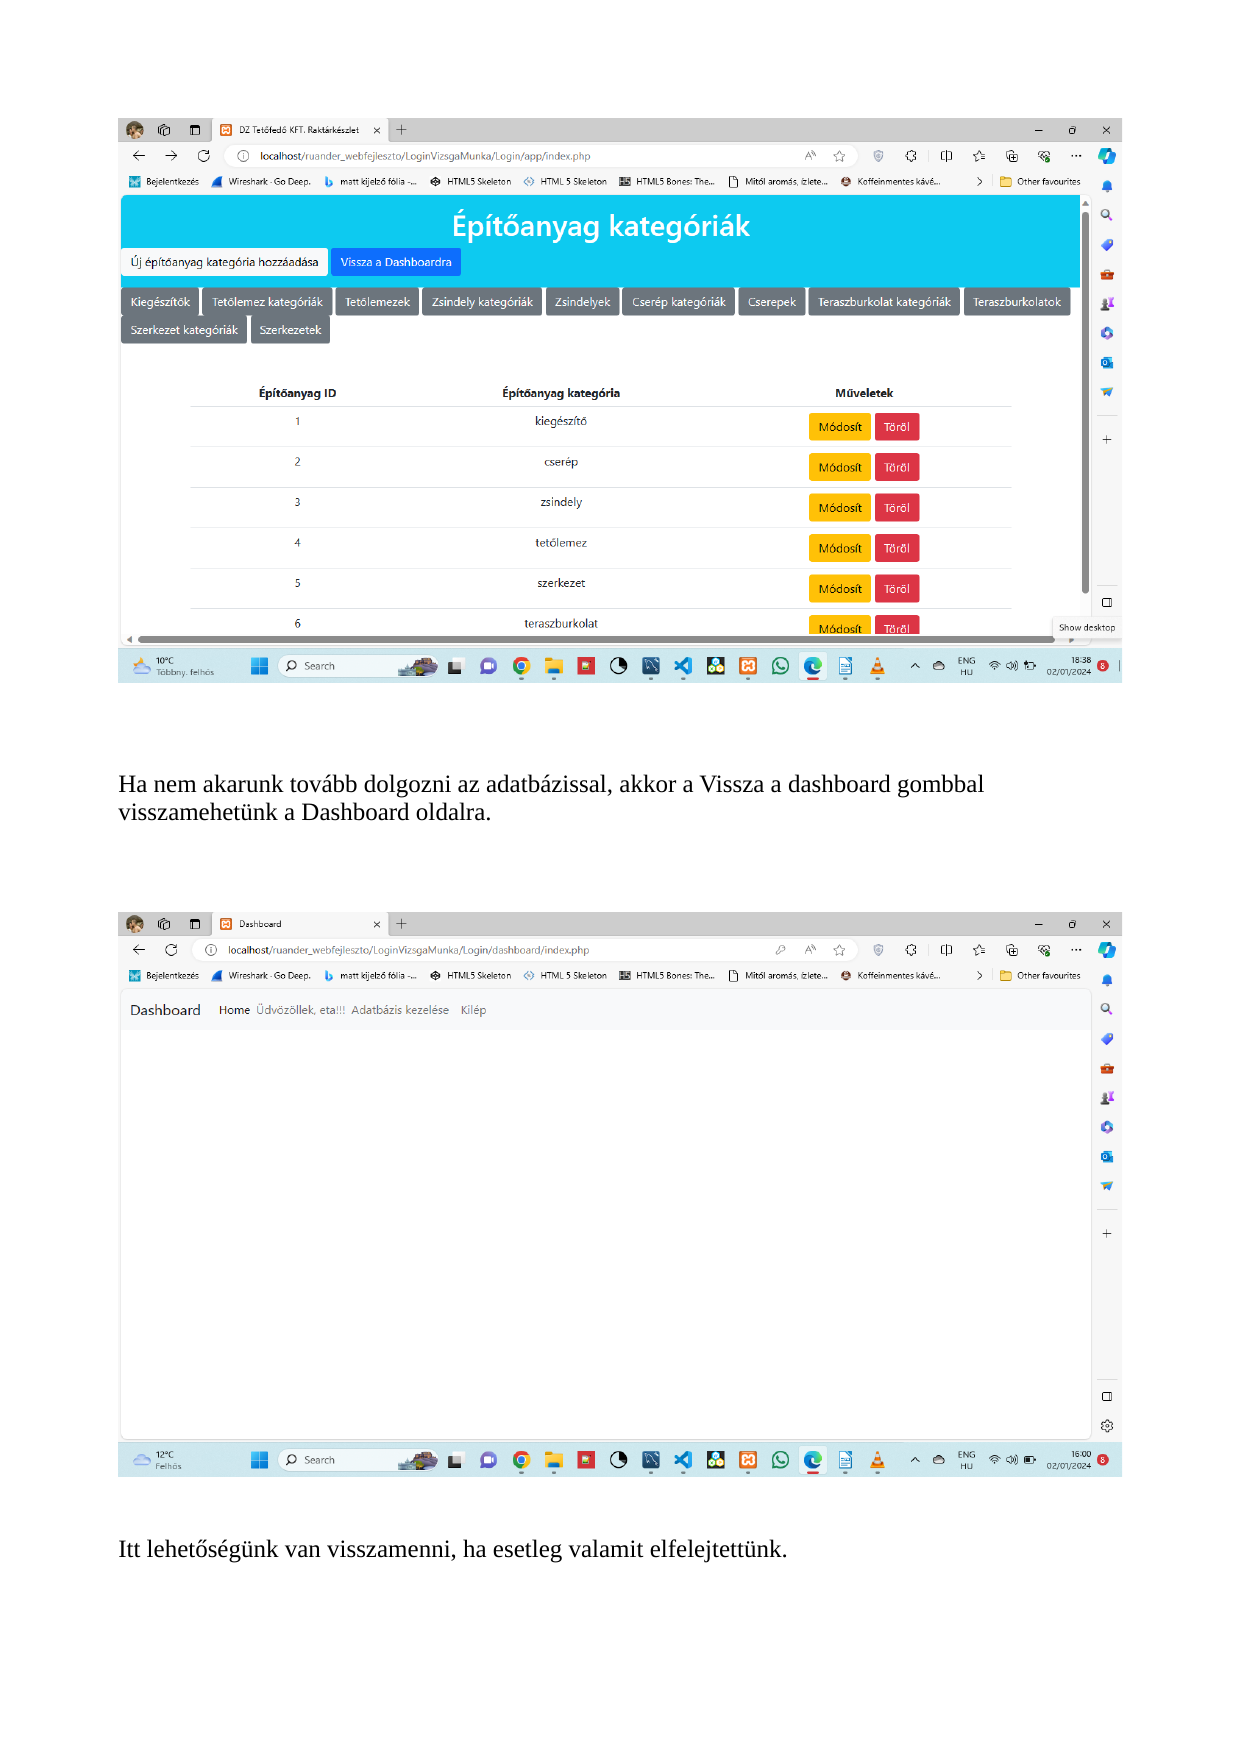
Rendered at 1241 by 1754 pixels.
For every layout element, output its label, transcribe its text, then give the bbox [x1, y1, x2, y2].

text Ha nem akarunk tovább dolgozni az adatbázissal, akkor a Vissza a dashboard gombbal visszamehetünk a Dashboard oldalra. [118, 769, 1122, 826]
picture [118, 118, 1123, 683]
picture [118, 912, 1123, 1477]
text Itt lehetőségünk van visszamenni, ha esetleg valamit elfelejtettünk. [118, 1534, 1122, 1563]
